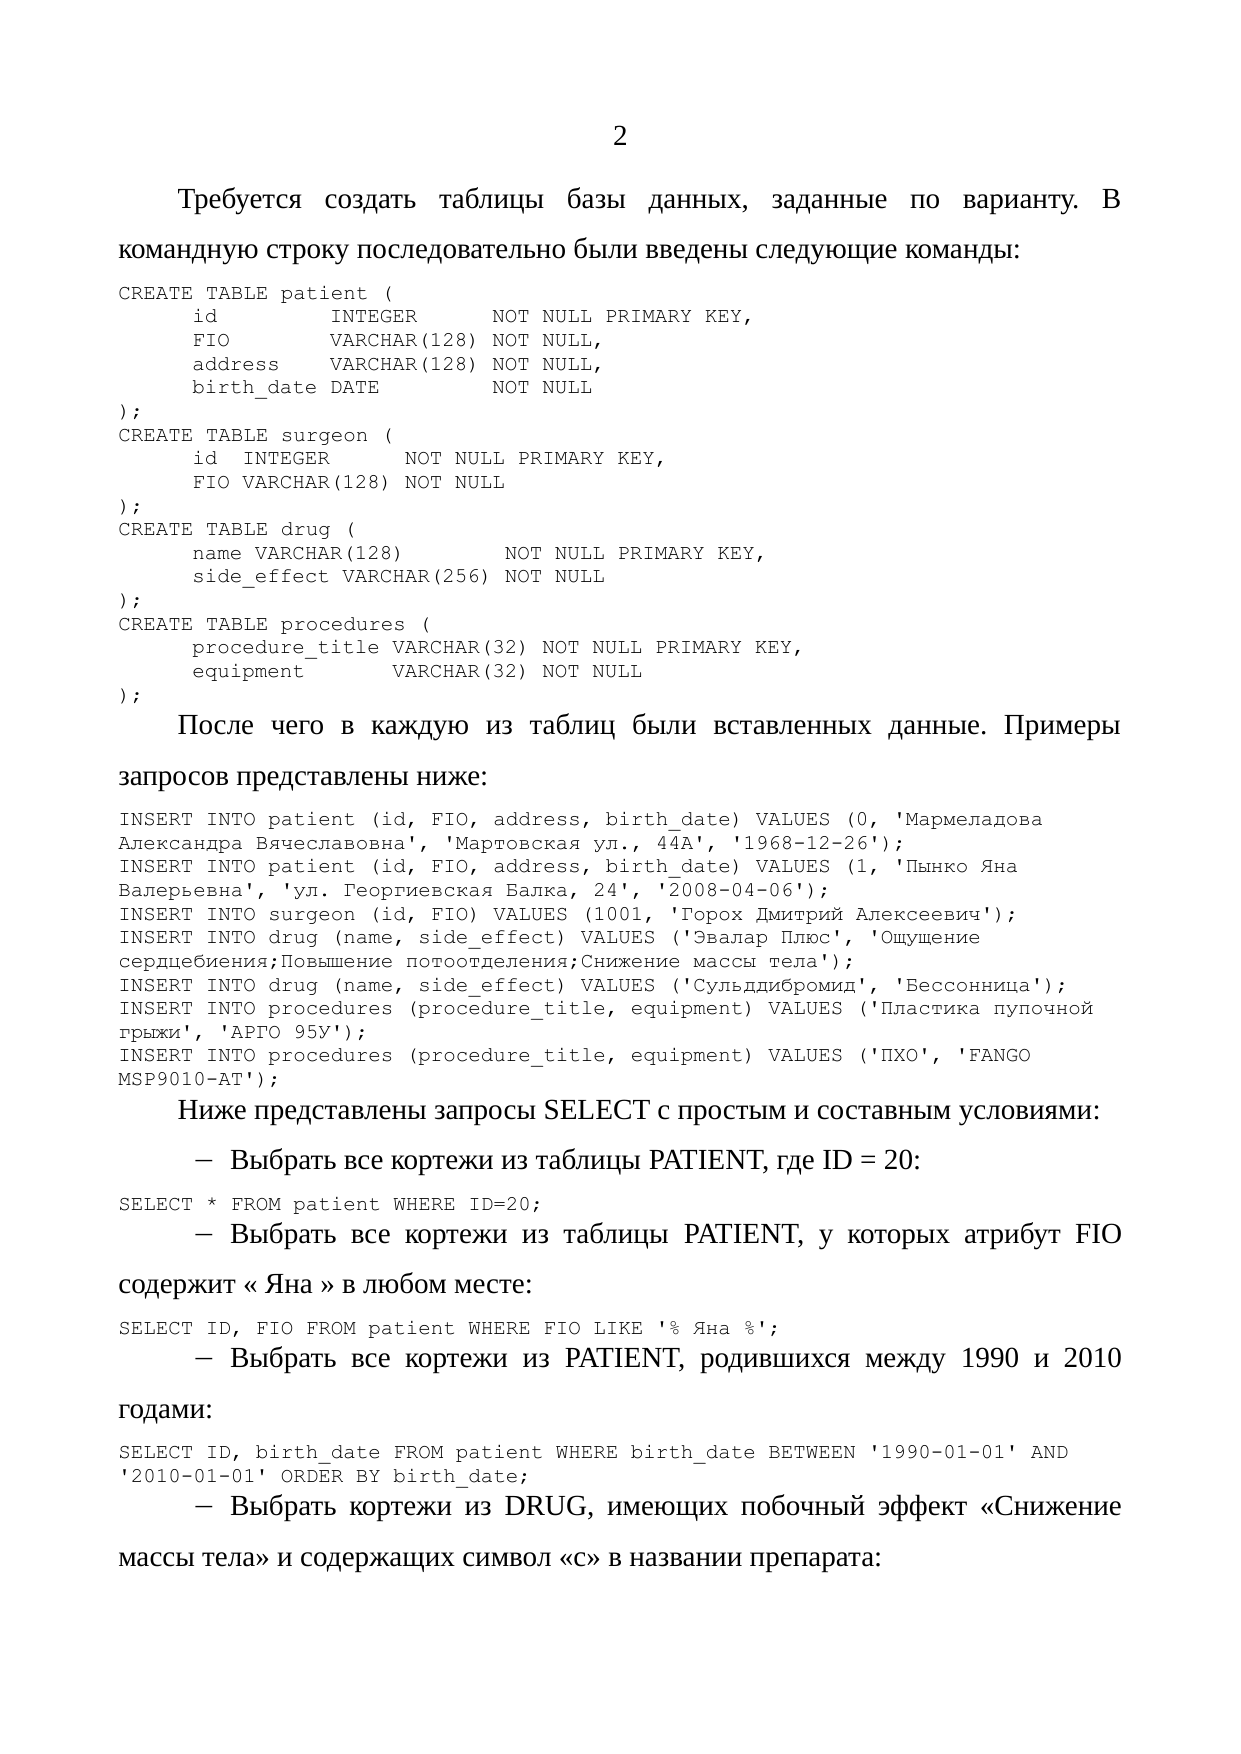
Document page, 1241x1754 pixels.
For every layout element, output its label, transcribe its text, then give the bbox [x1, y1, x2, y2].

text CREATE TABLE patient ( [118, 282, 1122, 305]
list SELECT ID, birth_date FROM patient WHERE birth_date BETWEEN '1990-01-01' AND '2010-01-01' ORDER BY birth_date; [118, 1441, 1122, 1488]
list Выбрать все кортежи из PATIENT, родившихся между 1990 и 2010 годами: [118, 1341, 1122, 1424]
text id INTEGER NOT NULL PRIMARY KEY, [118, 305, 1122, 329]
text CREATE TABLE surgeon ( [118, 424, 1122, 447]
text ); [118, 684, 1122, 707]
text CREATE TABLE procedures ( [118, 613, 1122, 636]
text INSERT INTO surgeon (id, FIO) VALUES (1001, 'Горох Дмитрий Алексеевич'); [118, 903, 1122, 926]
list Выбрать все кортежи из таблицы PATIENT, у которых атрибут FIO содержит « Яна » в любом месте: [118, 1216, 1122, 1300]
text birth_date DATE NOT NULL [118, 376, 1122, 400]
list SELECT ID, FIO FROM patient WHERE FIO LIKE '% Яна %'; [118, 1317, 1122, 1341]
list Выбрать кортежи из DRUG, имеющих побочный эффект «Снижение массы тела» и содержащих символ «с» в названии препарата: [118, 1488, 1122, 1572]
text side_effect VARCHAR(256) NOT NULL [118, 566, 1122, 589]
text FIO VARCHAR(128) NOT NULL, [118, 329, 1122, 353]
text После чего в каждую из таблиц были вставленных данные. Примеры запросов представлены ниже: [118, 707, 1122, 791]
text INSERT INTO drug (name, side_effect) VALUES ('Эвалар Плюс', 'Ощущение сердцебиения;Повышение потоотделения;Снижение массы тела'); INSERT INTO drug (name, side_effect) VALUES ('Сульддибромид', 'Бессонница'); [118, 926, 1122, 997]
text id INTEGER NOT NULL PRIMARY KEY, [118, 447, 1122, 471]
text CREATE TABLE drug ( [118, 518, 1122, 542]
text ); [118, 494, 1122, 518]
text procedure_title VARCHAR(32) NOT NULL PRIMARY KEY, [118, 636, 1122, 660]
text name VARCHAR(128) NOT NULL PRIMARY KEY, [118, 542, 1122, 566]
text ); [118, 589, 1122, 613]
text FIO VARCHAR(128) NOT NULL [118, 471, 1122, 494]
text equipment VARCHAR(32) NOT NULL [118, 660, 1122, 684]
text address VARCHAR(128) NOT NULL, [118, 353, 1122, 376]
list Выбрать все кортежи из таблицы PATIENT, где ID = 20: [118, 1142, 1122, 1176]
list SELECT * FROM patient WHERE ID=20; [118, 1192, 1122, 1216]
text ); [118, 400, 1122, 424]
text INSERT INTO patient (id, FIO, address, birth_date) VALUES (0, 'Мармеладова Александра Вячеславовна', 'Мартовская ул., 44А', '1968-12-26'); INSERT INTO patient (id, FIO, address, birth_date) VALUES (1, 'Пынко Яна Валерьевна', 'ул. Георгиевская Балка, 24', '2008-04-06'); [118, 808, 1122, 903]
text Ниже представлены запросы SELECT с простым и составным условиями: [118, 1092, 1122, 1125]
text INSERT INTO procedures (procedure_title, equipment) VALUES ('Пластика пупочной грыжи', 'АРГО 95У'); INSERT INTO procedures (procedure_title, equipment) VALUES ('ПХО', 'FANGO MSP9010-AT'); [118, 997, 1122, 1092]
text Требуется создать таблицы базы данных, заданные по варианту. В командную строку последовательно были введены следующие команды: [118, 181, 1122, 265]
